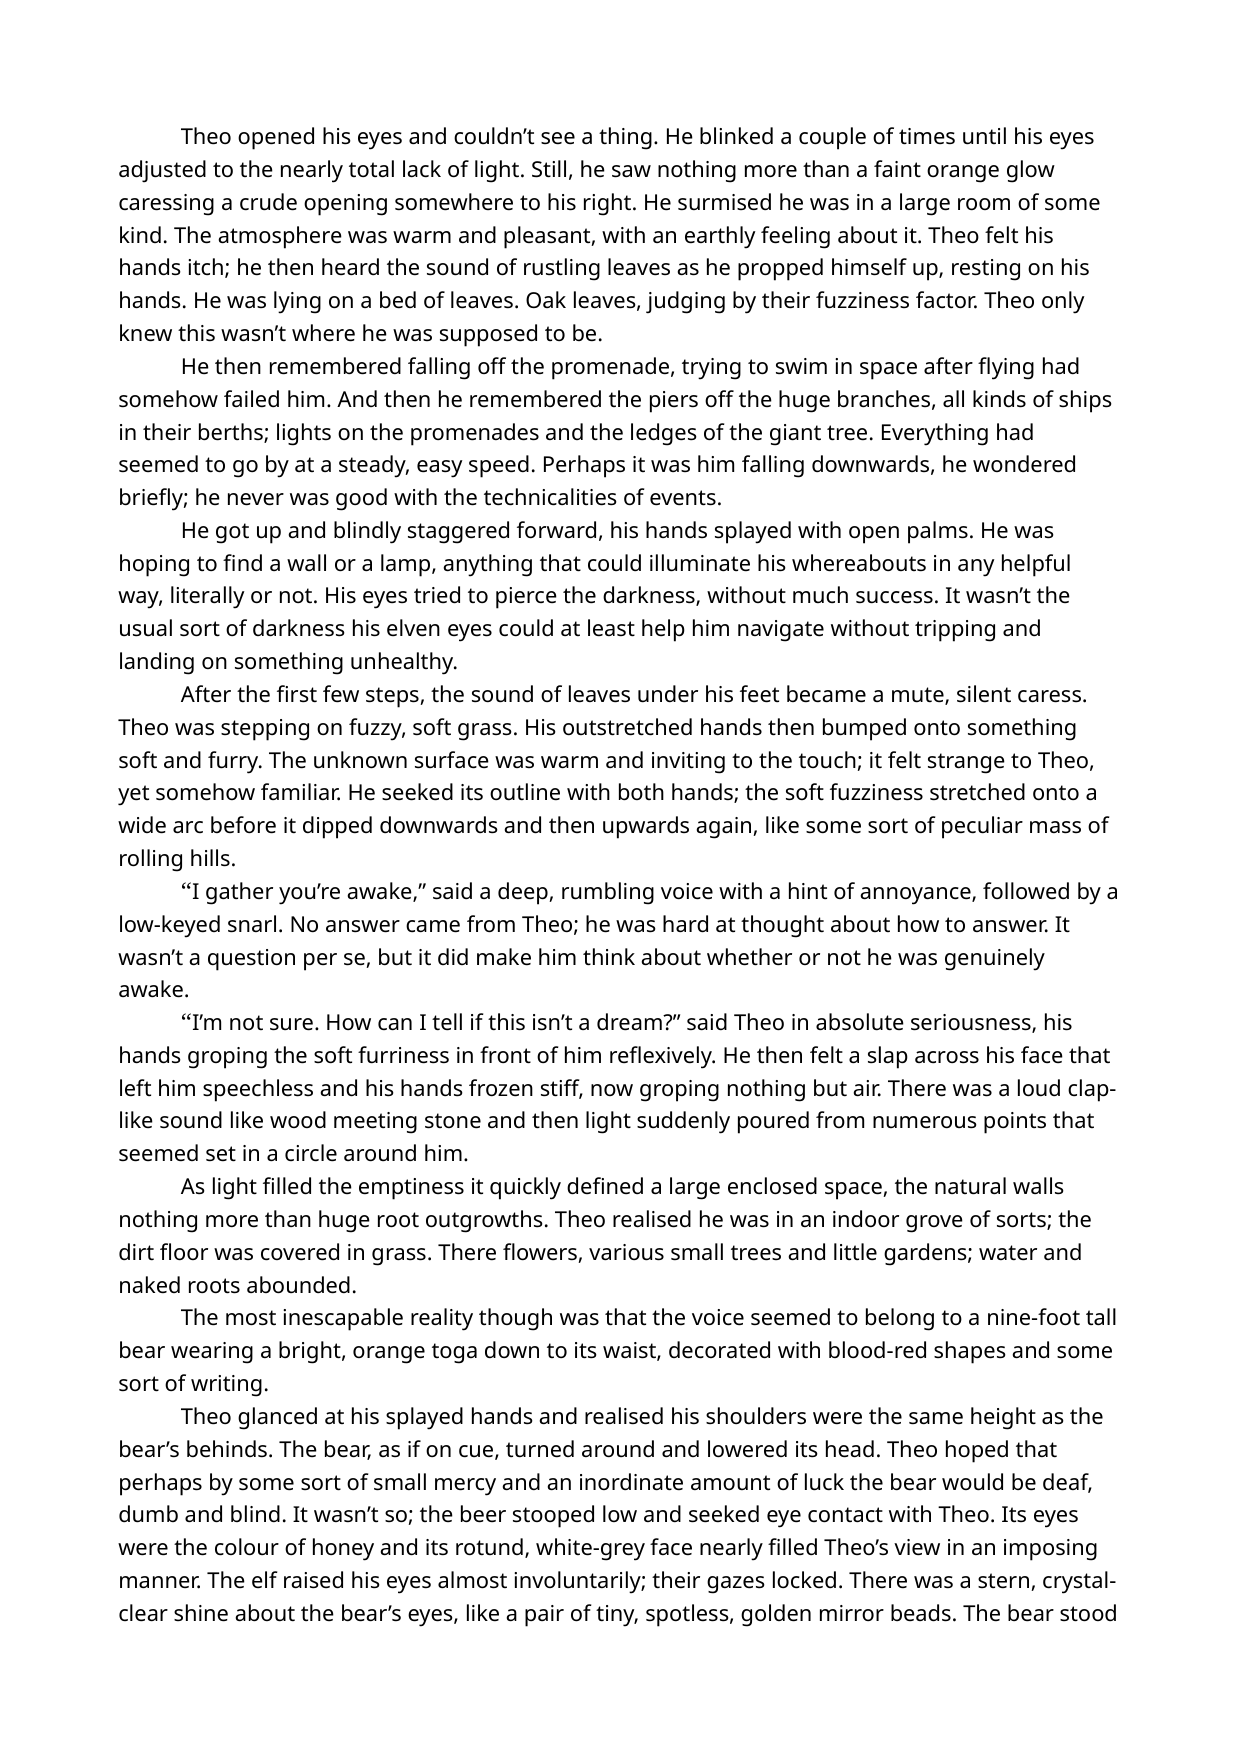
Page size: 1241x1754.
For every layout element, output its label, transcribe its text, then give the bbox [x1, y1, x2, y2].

text The most inescapable reality though was that the voice seemed to belong to a nine-foot tall bear wearing a bright, orange toga down to its waist, decorated with blood-red shapes and some sort of writing. [118, 1299, 1122, 1398]
text “I’m not sure. How can I tell if this isn’t a dream?” said Theo in absolute seriousness, his hands groping the soft furriness in front of him reflexively. He then felt a slap across his face that left him speechless and his hands frozen stiff, now groping nothing but air. There was a loud clap-like sound like wood meeting stone and then light suddenly poured from numerous points that seemed set in a circle around him. [118, 1004, 1122, 1168]
text After the first few steps, the sound of leaves under his feet became a mute, silent caress. Theo was stepping on fuzzy, soft grass. His outstretched hands then bumped onto something soft and furry. The unknown surface was warm and inviting to the touch; it felt strange to Theo, yet somehow familiar. He seeked its outline with both hands; the soft fuzziness stretched onto a wide arc before it dipped downwards and then upwards again, like some sort of peculiar mass of rolling hills. [118, 676, 1122, 873]
text Theo opened his eyes and couldn’t see a thing. He blinked a couple of times until his eyes adjusted to the nearly total lack of light. Still, he saw nothing more than a faint orange glow caressing a crude opening somewhere to his right. He surmised he was in a large room of some kind. The atmosphere was warm and pleasant, with an earthly feeling about it. Theo felt his hands itch; he then heard the sound of rustling leaves as he propped himself up, resting on his hands. He was lying on a bed of leaves. Oak leaves, judging by their fuzziness factor. Theo only knew this wasn’t where he was supposed to be. [118, 118, 1122, 348]
text “I gather you’re awake,” said a deep, rumbling voice with a hint of annoyance, followed by a low-keyed snarl. No answer came from Theo; he was hard at thought about how to answer. It wasn’t a question per se, but it did make him think about whether or not he was genuinely awake. [118, 873, 1122, 1004]
text He then remembered falling off the promenade, trying to swim in space after flying had somehow failed him. And then he remembered the piers off the huge branches, all kinds of ships in their berths; lights on the promenades and the ledges of the giant tree. Everything had seemed to go by at a steady, easy speed. Perhaps it was him falling downwards, he wondered briefly; he never was good with the technicalities of events. [118, 348, 1122, 512]
text Theo glanced at his splayed hands and realised his shoulders were the same height as the bear’s behinds. The bear, as if on cue, turned around and lowered its head. Theo hoped that perhaps by some sort of small mercy and an inordinate amount of luck the bear would be deaf, dumb and blind. It wasn’t so; the beer stooped low and seeked eye contact with Theo. Its eyes were the colour of honey and its rotund, white-grey face nearly filled Theo’s view in an imposing manner. The elf raised his eyes almost involuntarily; their gazes locked. There was a stern, crystal-clear shine about the bear’s eyes, like a pair of tiny, spotless, golden mirror beads. The bear stood [118, 1398, 1122, 1627]
text As light filled the emptiness it quickly defined a large enclosed space, the natural walls nothing more than huge root outgrowths. Theo realised he was in an indoor grove of sorts; the dirt floor was covered in grass. There flowers, various small trees and little gardens; water and naked roots abounded. [118, 1168, 1122, 1299]
text He got up and blindly staggered forward, his hands splayed with open palms. He was hoping to find a wall or a lamp, anything that could illuminate his whereabouts in any helpful way, literally or not. His eyes tried to pierce the darkness, without much success. It wasn’t the usual sort of darkness his elven eyes could at least help him navigate without tripping and landing on something unhealthy. [118, 512, 1122, 676]
